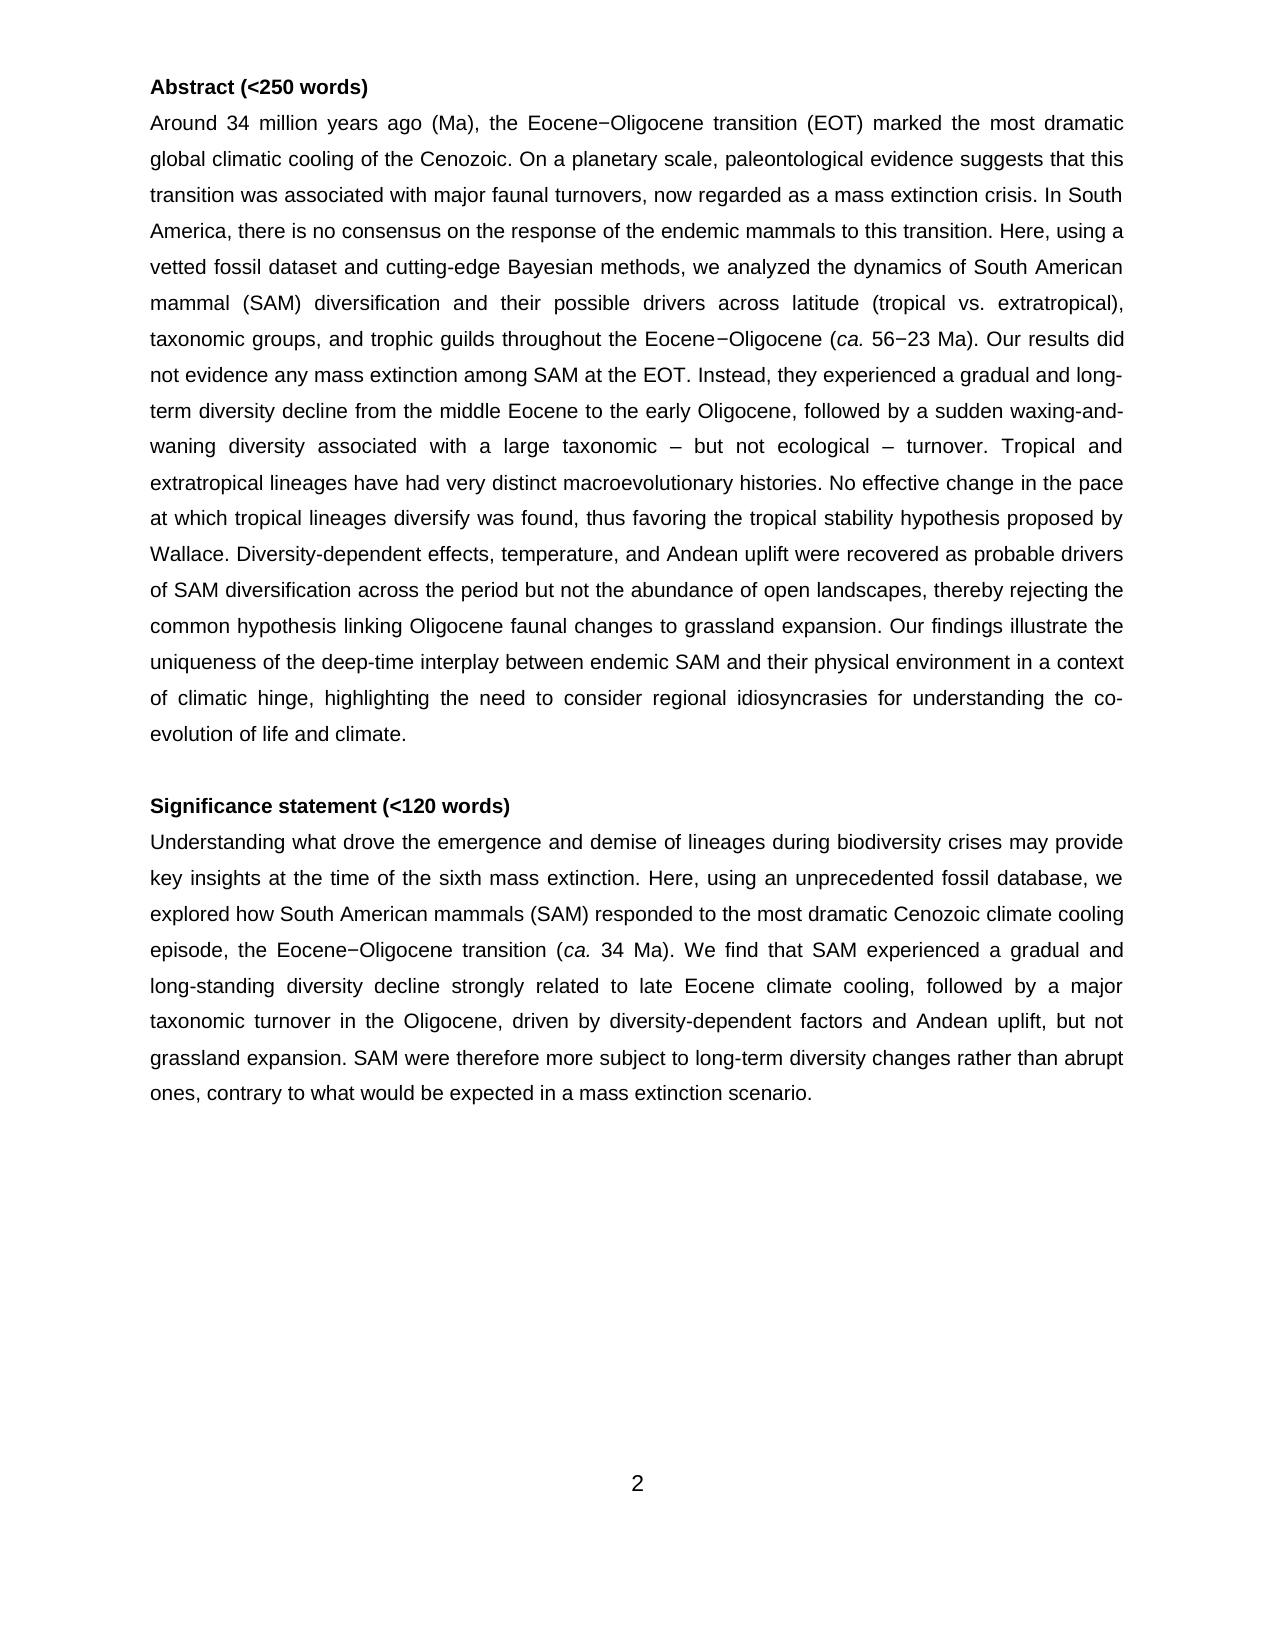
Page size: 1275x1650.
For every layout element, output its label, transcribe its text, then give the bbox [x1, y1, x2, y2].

text Understanding what drove the emergence and demise of lineages during biodiversity crises may provide key insights at the time of the sixth mass extinction. Here, using an unprecedented fossil database, we explored how South American mammals (SAM) responded to the most dramatic Cenozoic climate cooling episode, the Eocene−Oligocene transition (ca. 34 Ma). We find that SAM experienced a gradual and long-standing diversity decline strongly related to late Eocene climate cooling, followed by a major taxonomic turnover in the Oligocene, driven by diversity-dependent factors and Andean uplift, but not grassland expansion. SAM were therefore more subject to long-term diversity changes rather than abrupt ones, contrary to what would be expected in a mass extinction scenario. [150, 830, 1125, 1105]
text Around 34 million years ago (Ma), the Eocene−Oligocene transition (EOT) marked the most dramatic global climatic cooling of the Cenozoic. On a planetary scale, paleontological evidence suggests that this transition was associated with major faunal turnovers, now regarded as a mass extinction crisis. In South America, there is no consensus on the response of the endemic mammals to this transition. Here, using a vetted fossil dataset and cutting-edge Bayesian methods, we analyzed the dynamics of South American mammal (SAM) diversification and their possible drivers across latitude (tropical vs. extratropical), taxonomic groups, and trophic guilds throughout the Eocene−Oligocene (ca. 56−23 Ma). Our results did not evidence any mass extinction among SAM at the EOT. Instead, they experienced a gradual and long-term diversity decline from the middle Eocene to the early Oligocene, followed by a sudden waxing-and-waning diversity associated with a large taxonomic – but not ecological – turnover. Tropical and extratropical lineages have had very distinct macroevolutionary histories. No effective change in the pace at which tropical lineages diversify was found, thus favoring the tropical stability hypothesis proposed by Wallace. Diversity-dependent effects, temperature, and Andean uplift were recovered as probable drivers of SAM diversification across the period but not the abundance of open landscapes, thereby rejecting the common hypothesis linking Oligocene faunal changes to grassland expansion. Our findings illustrate the uniqueness of the deep-time interplay between endemic SAM and their physical environment in a context of climatic hinge, highlighting the need to consider regional idiosyncrasies for understanding the co-evolution of life and climate. [150, 111, 1125, 746]
text Abstract (<250 words) [150, 75, 1125, 99]
text Significance statement (<120 words) [150, 794, 1125, 818]
